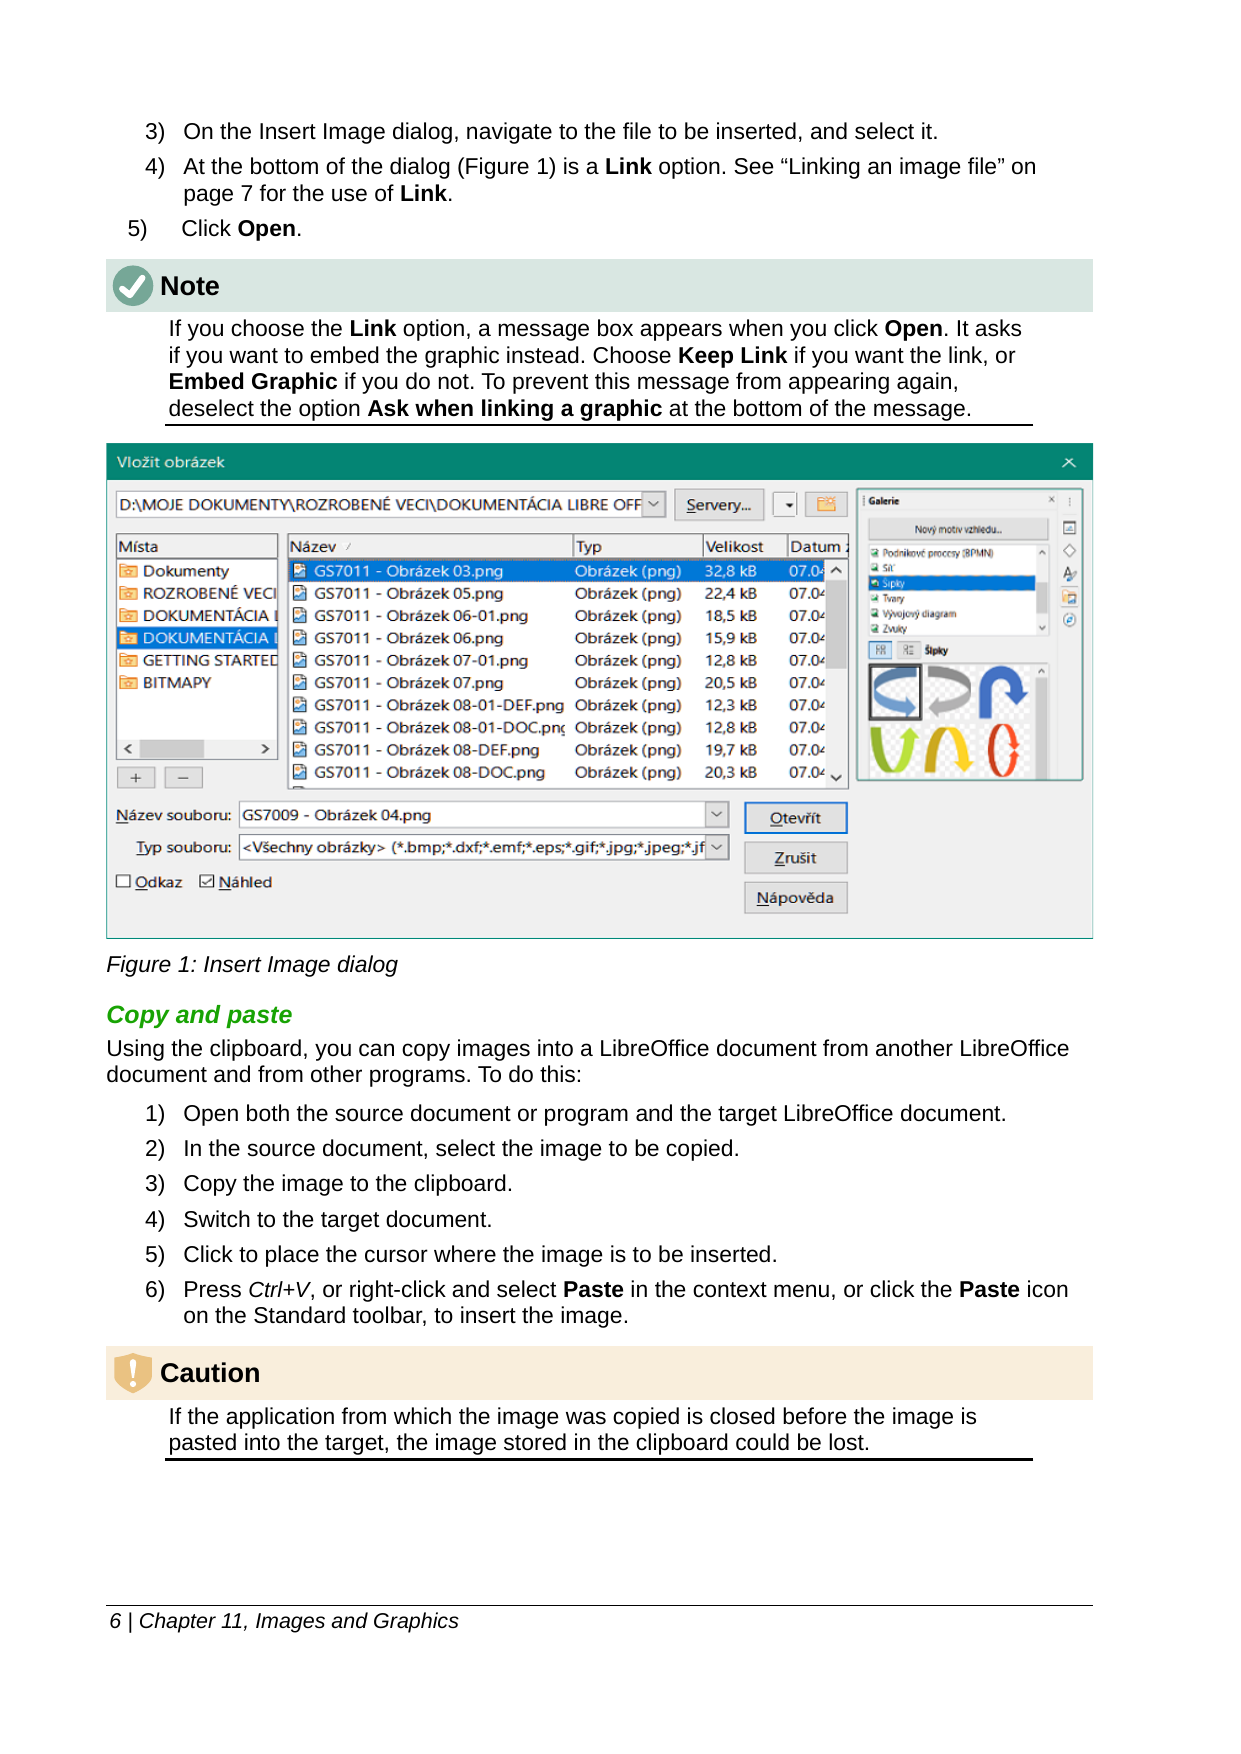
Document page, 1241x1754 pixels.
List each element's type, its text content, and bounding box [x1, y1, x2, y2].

text If the application from which the image was copied is closed before the image is pasted into the target, the image stored in the clipboard could be lost. [165, 1400, 1033, 1458]
picture [106, 443, 1094, 939]
list At the bottom of the dialog (Figure 1) is a Link option. See “Linking an image file” on page 7 for the use of Link. [165, 153, 1093, 206]
list On the Insert Image dialog, navigate to the file to be inserted, and select it. [165, 118, 1093, 144]
list In the source document, select the image to be copied. [165, 1135, 1093, 1161]
list Using the clipboard, you can copy images into a LibreOffice document from another LibreOffice document and from other programs. To do this: [106, 1035, 1093, 1087]
subtitle Copy and paste [106, 1000, 1093, 1029]
text If you choose the Link option, a message box appears when you click Open. It asks if you want to embed the graphic instead. Choose Keep Link if you want the link, or Embed Graphic if you do not. To prevent this message from appearing again, deselect the option Ask when linking a graphic at the bottom of the message. [165, 312, 1033, 424]
list Press Ctrl+V, or right-click and select Paste in the context menu, or click the Paste icon on the Standard toolbar, to insert the image. [165, 1276, 1093, 1329]
list Click to place the cursor where the image is to be inserted. [165, 1241, 1093, 1267]
list Switch to the target document. [165, 1206, 1093, 1232]
list Copy the image to the clipboard. [165, 1170, 1093, 1197]
subtitle Note [106, 259, 1093, 312]
list Click Open. [148, 215, 1093, 241]
list Open both the source document or program and the target LibreOffice document. [165, 1100, 1093, 1126]
subtitle Caution [106, 1346, 1093, 1400]
text Figure 1: Insert Image dialog [106, 951, 1093, 977]
